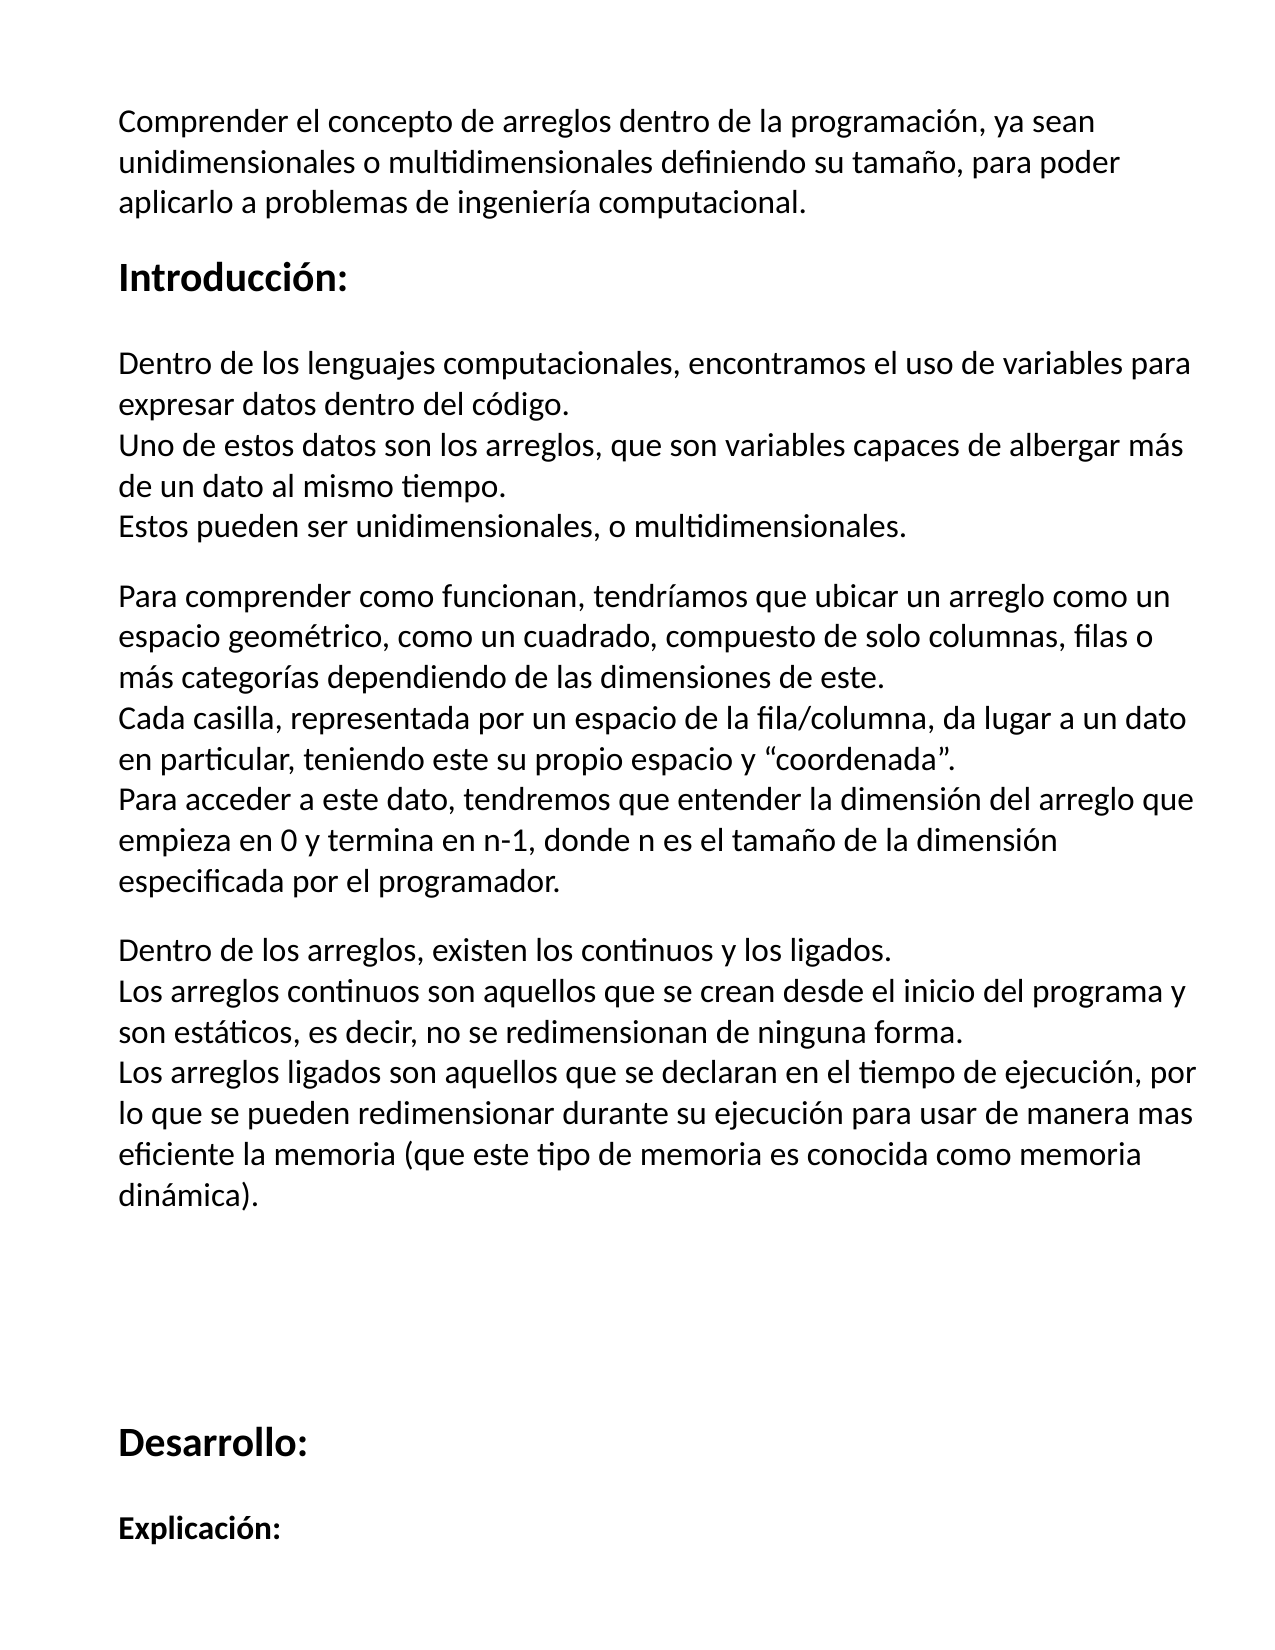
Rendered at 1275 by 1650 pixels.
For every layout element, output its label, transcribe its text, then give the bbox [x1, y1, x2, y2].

text Los arreglos ligados son aquellos que se declaran en el tiempo de ejecución, por lo que se pueden redimensionar durante su ejecución para usar de manera mas eficiente la memoria (que este tipo de memoria es conocida como memoria dinámica). [118, 1052, 1205, 1214]
text Introducción: [118, 251, 1205, 302]
text Dentro de los lenguajes computacionales, encontramos el uso de variables para expresar datos dentro del código. Uno de estos datos son los arreglos, que son variables capaces de albergar más de un dato al mismo tiempo. Estos pueden ser unidimensionales, o multidimensionales. [118, 302, 1205, 575]
text Para comprender como funcionan, tendríamos que ubicar un arreglo como un espacio geométrico, como un cuadrado, compuesto de solo columnas, filas o más categorías dependiendo de las dimensiones de este. Cada casilla, representada por un espacio de la fila/columna, da lugar a un dato en particular, teniendo este su propio espacio y “coordenada”. Para acceder a este dato, tendremos que entender la dimensión del arreglo que empieza en 0 y termina en n-1, donde n es el tamaño de la dimensión especificada por el programador. [118, 575, 1205, 901]
text Comprender el concepto de arreglos dentro de la programación, ya sean unidimensionales o multidimensionales definiendo su tamaño, para poder aplicarlo a problemas de ingeniería computacional. [118, 59, 1205, 222]
text Desarrollo: [118, 1416, 1205, 1467]
text Dentro de los arreglos, existen los continuos y los ligados. Los arreglos continuos son aquellos que se crean desde el inicio del programa y son estáticos, es decir, no se redimensionan de ninguna forma. [118, 929, 1205, 1052]
text Explicación: [118, 1507, 1205, 1548]
